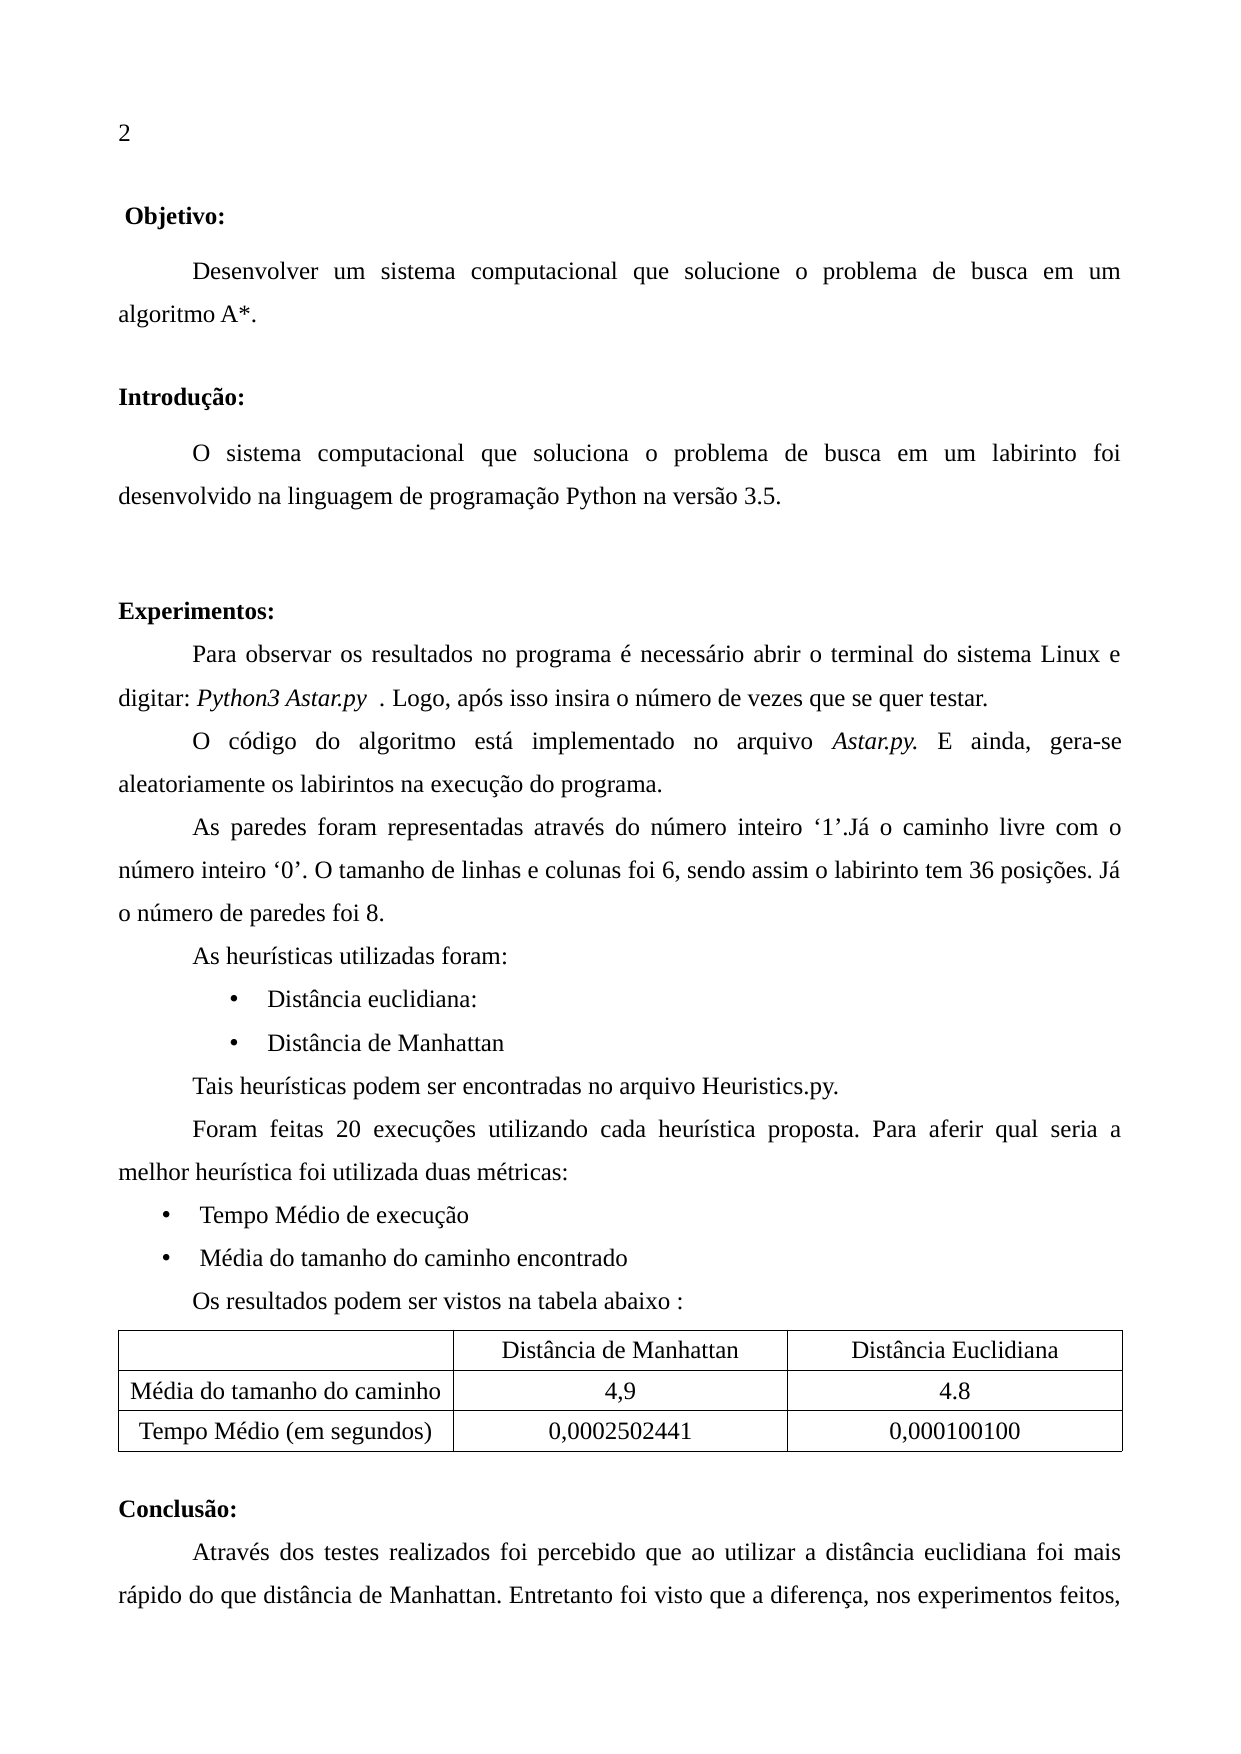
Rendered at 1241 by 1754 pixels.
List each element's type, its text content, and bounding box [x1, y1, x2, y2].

list Média do tamanho do caminho encontrado [162, 1243, 1122, 1272]
table_cell 0,000100100 [788, 1411, 1122, 1451]
text As paredes foram representadas através do número inteiro ‘1’.Já o caminho livre com o número inteiro ‘0’. O tamanho de linhas e colunas foi 6, sendo assim o labirinto tem 36 posições. Já o número de paredes foi 8. [118, 812, 1122, 927]
text Conclusão: [118, 1494, 1122, 1522]
text Experimentos: [118, 596, 1122, 625]
table_cell Tempo Médio (em segundos) [119, 1411, 453, 1451]
text Para observar os resultados no programa é necessário abrir o terminal do sistema Linux e digitar: Python3 Astar.py . Logo, após isso insira o número de vezes que se quer testar. [118, 639, 1122, 711]
list Distância euclidiana: [229, 984, 1122, 1013]
table_header Distância Euclidiana [788, 1331, 1122, 1370]
table_cell 4,9 [454, 1371, 787, 1410]
text Foram feitas 20 execuções utilizando cada heurística proposta. Para aferir qual seria a melhor heurística foi utilizada duas métricas: [118, 1114, 1122, 1186]
text O sistema computacional que soluciona o problema de busca em um labirinto foi desenvolvido na linguagem de programação Python na versão 3.5. [118, 438, 1122, 510]
text As heurísticas utilizadas foram: [118, 941, 1122, 970]
table_header Distância de Manhattan [454, 1331, 787, 1370]
table_header [119, 1331, 453, 1370]
list Tempo Médio de execução [162, 1200, 1122, 1229]
table_cell Média do tamanho do caminho [119, 1371, 453, 1410]
text O código do algoritmo está implementado no arquivo Astar.py. E ainda, gera-se aleatoriamente os labirintos na execução do programa. [118, 726, 1122, 798]
subtitle Objetivo: [118, 201, 1122, 229]
text Os resultados podem ser vistos na tabela abaixo : [118, 1286, 1122, 1315]
text Tais heurísticas podem ser encontradas no arquivo Heuristics.py. [118, 1071, 1122, 1099]
text Desenvolver um sistema computacional que solucione o problema de busca em um algoritmo A*. [118, 256, 1122, 328]
table_cell 4.8 [788, 1371, 1122, 1410]
table_cell 0,0002502441 [454, 1411, 787, 1451]
subtitle Introdução: [118, 382, 1122, 411]
text 2 [118, 118, 1122, 147]
list Distância de Manhattan [229, 1028, 1122, 1056]
text Através dos testes realizados foi percebido que ao utilizar a distância euclidiana foi mais rápido do que distância de Manhattan. Entretanto foi visto que a diferença, nos experimentos feitos, [118, 1537, 1122, 1609]
